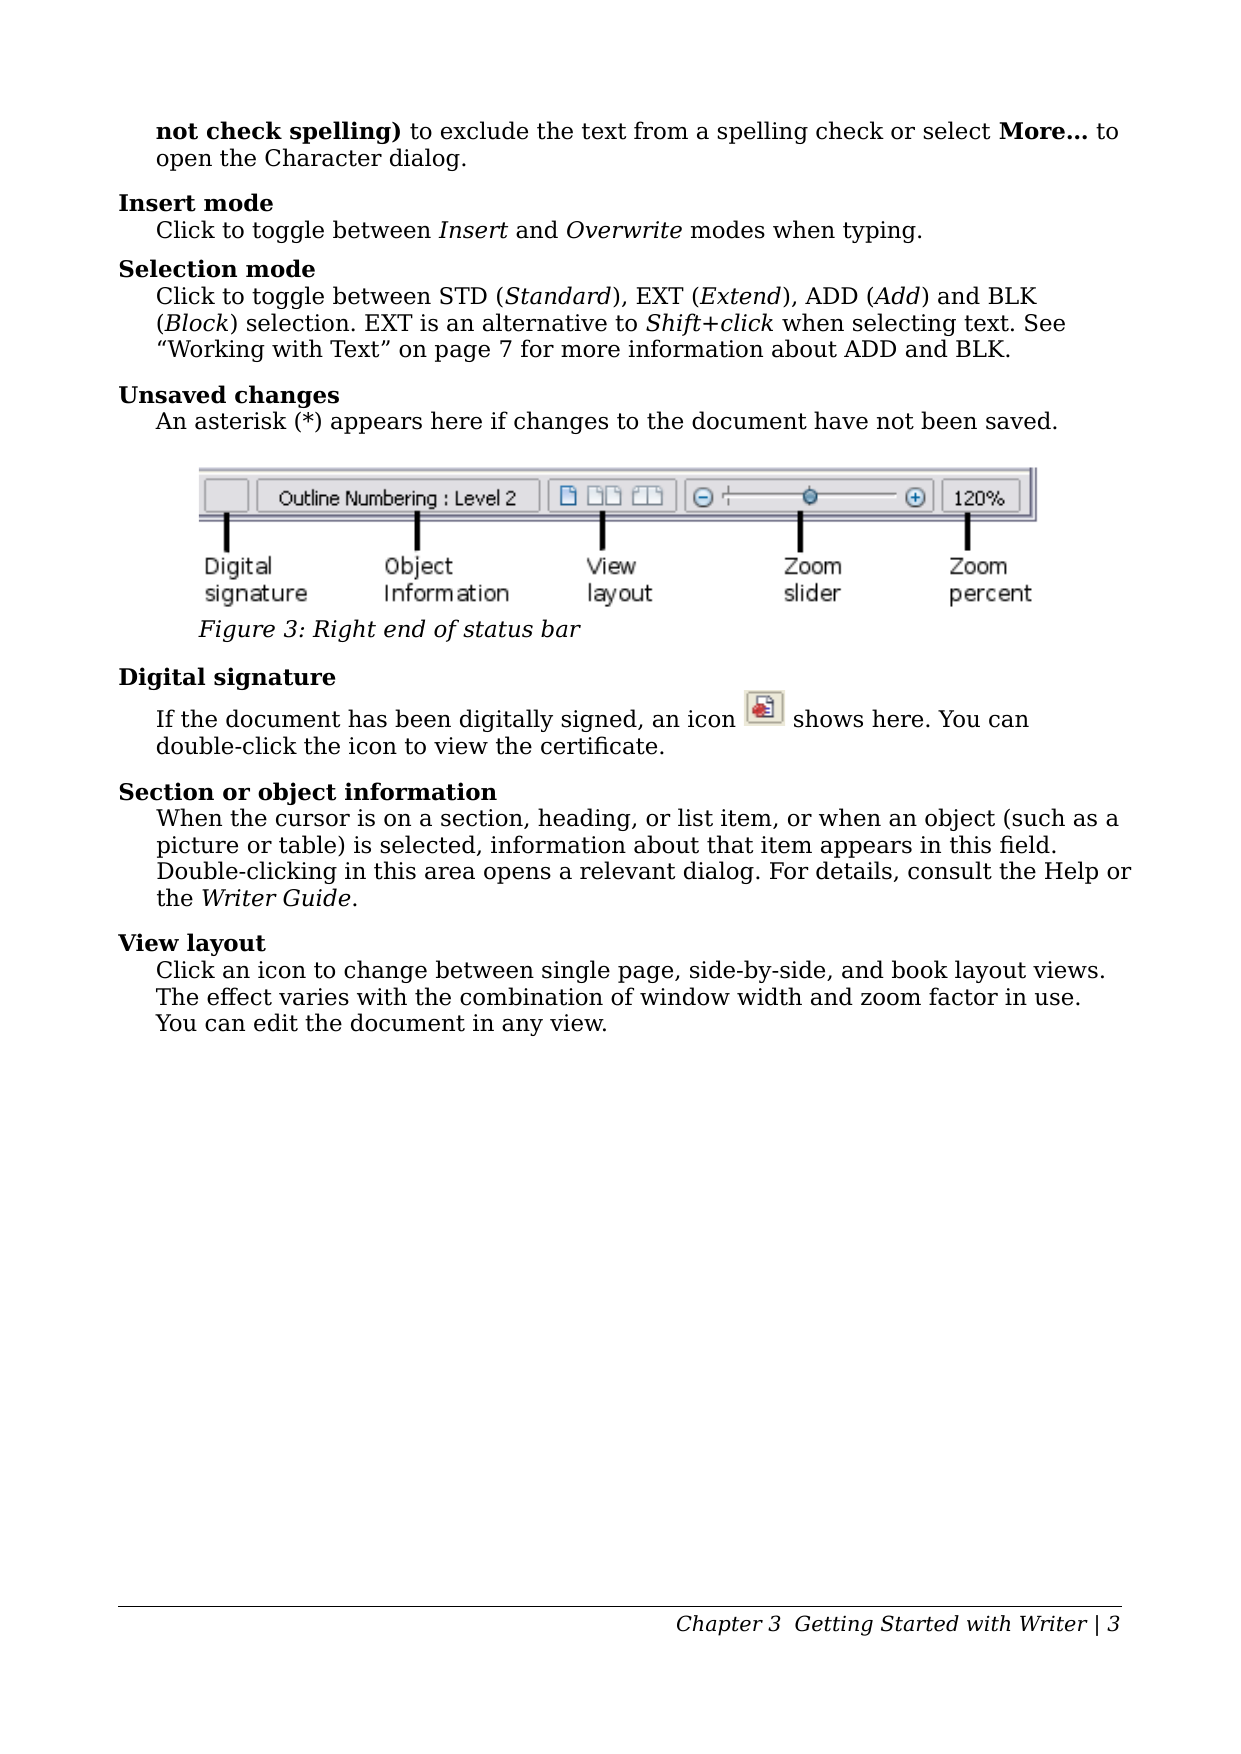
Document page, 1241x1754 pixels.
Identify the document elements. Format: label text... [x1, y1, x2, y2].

text not check spelling) to exclude the text from a spelling check or select More… to open the Character dialog. [156, 118, 1122, 172]
text Insert mode [118, 190, 1122, 217]
text Section or object information [118, 778, 1122, 805]
text Click to toggle between STD (Standard), EXT (Extend), ADD (Add) and BLK (Block) selection. EXT is an alternative to Shift+click when selecting text. See “Working with Text” on page 7 for more information about ADD and BLK. [156, 283, 1122, 363]
text If the document has been digitally signed, an icon shows here. You can double-click the icon to view the certificate. [156, 691, 1122, 760]
text Unsaved changes [118, 381, 1122, 408]
text Click to toggle between Insert and Overwrite modes when typing. [156, 217, 1122, 244]
text Digital signature [118, 664, 1122, 691]
text Click an icon to change between single page, side-by-side, and book layout views. The effect varies with the combination of window width and zoom factor in use. You can edit the document in any view. [156, 957, 1122, 1037]
text When the cursor is on a section, heading, or list item, or when an object (such as a picture or table) is selected, information about that item appears in this field. Double-clicking in this area opens a relevant dialog. For details, consult the Help or the Writer Guide. [156, 805, 1134, 912]
picture [743, 690, 786, 726]
text An asterisk (*) appears here if changes to the document have not been saved. [156, 408, 1122, 435]
picture [198, 460, 1042, 616]
text View layout [118, 930, 1122, 957]
text Selection mode [118, 256, 1122, 283]
text Figure 3: Right end of status bar [199, 616, 1041, 643]
